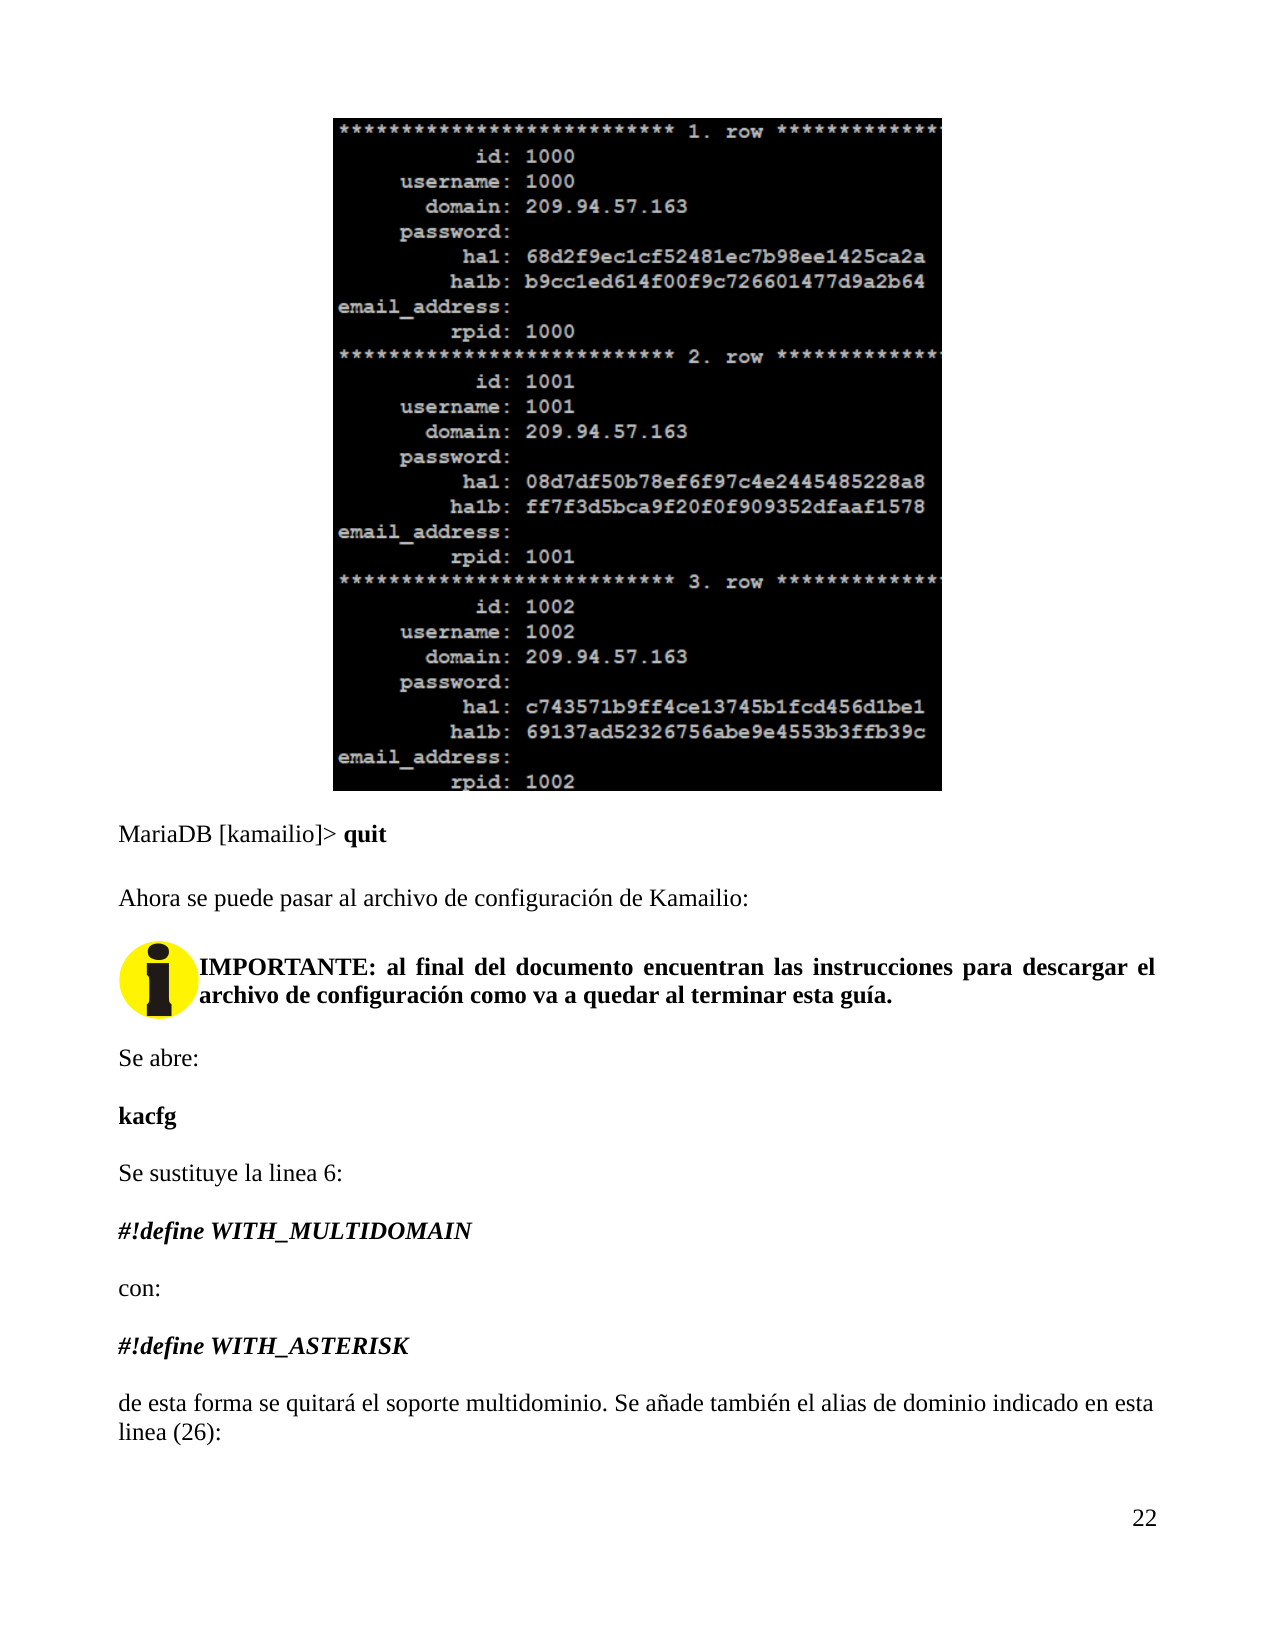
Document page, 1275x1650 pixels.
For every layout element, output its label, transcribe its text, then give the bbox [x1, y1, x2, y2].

text kacfg [118, 1101, 1157, 1130]
picture [333, 118, 942, 791]
text de esta forma se quitará el soporte multidominio. Se añade también el alias de dominio indicado en esta linea (26): [118, 1388, 1157, 1446]
text con: [118, 1273, 1157, 1302]
text MariaDB [kamailio]> quit [118, 819, 1157, 848]
text #!define WITH_MULTIDOMAIN [118, 1216, 1157, 1245]
text Se abre: [118, 1043, 1157, 1072]
text Ahora se puede pasar al archivo de configuración de Kamailio: [118, 883, 1157, 911]
text #!define WITH_ASTERISK [118, 1331, 1157, 1360]
text IMPORTANTE: al final del documento encuentran las instrucciones para descargar el archivo de configuración como va a quedar al terminar esta guía. [199, 952, 1157, 1009]
text Se sustituye la linea 6: [118, 1158, 1157, 1187]
picture [119, 941, 199, 1019]
